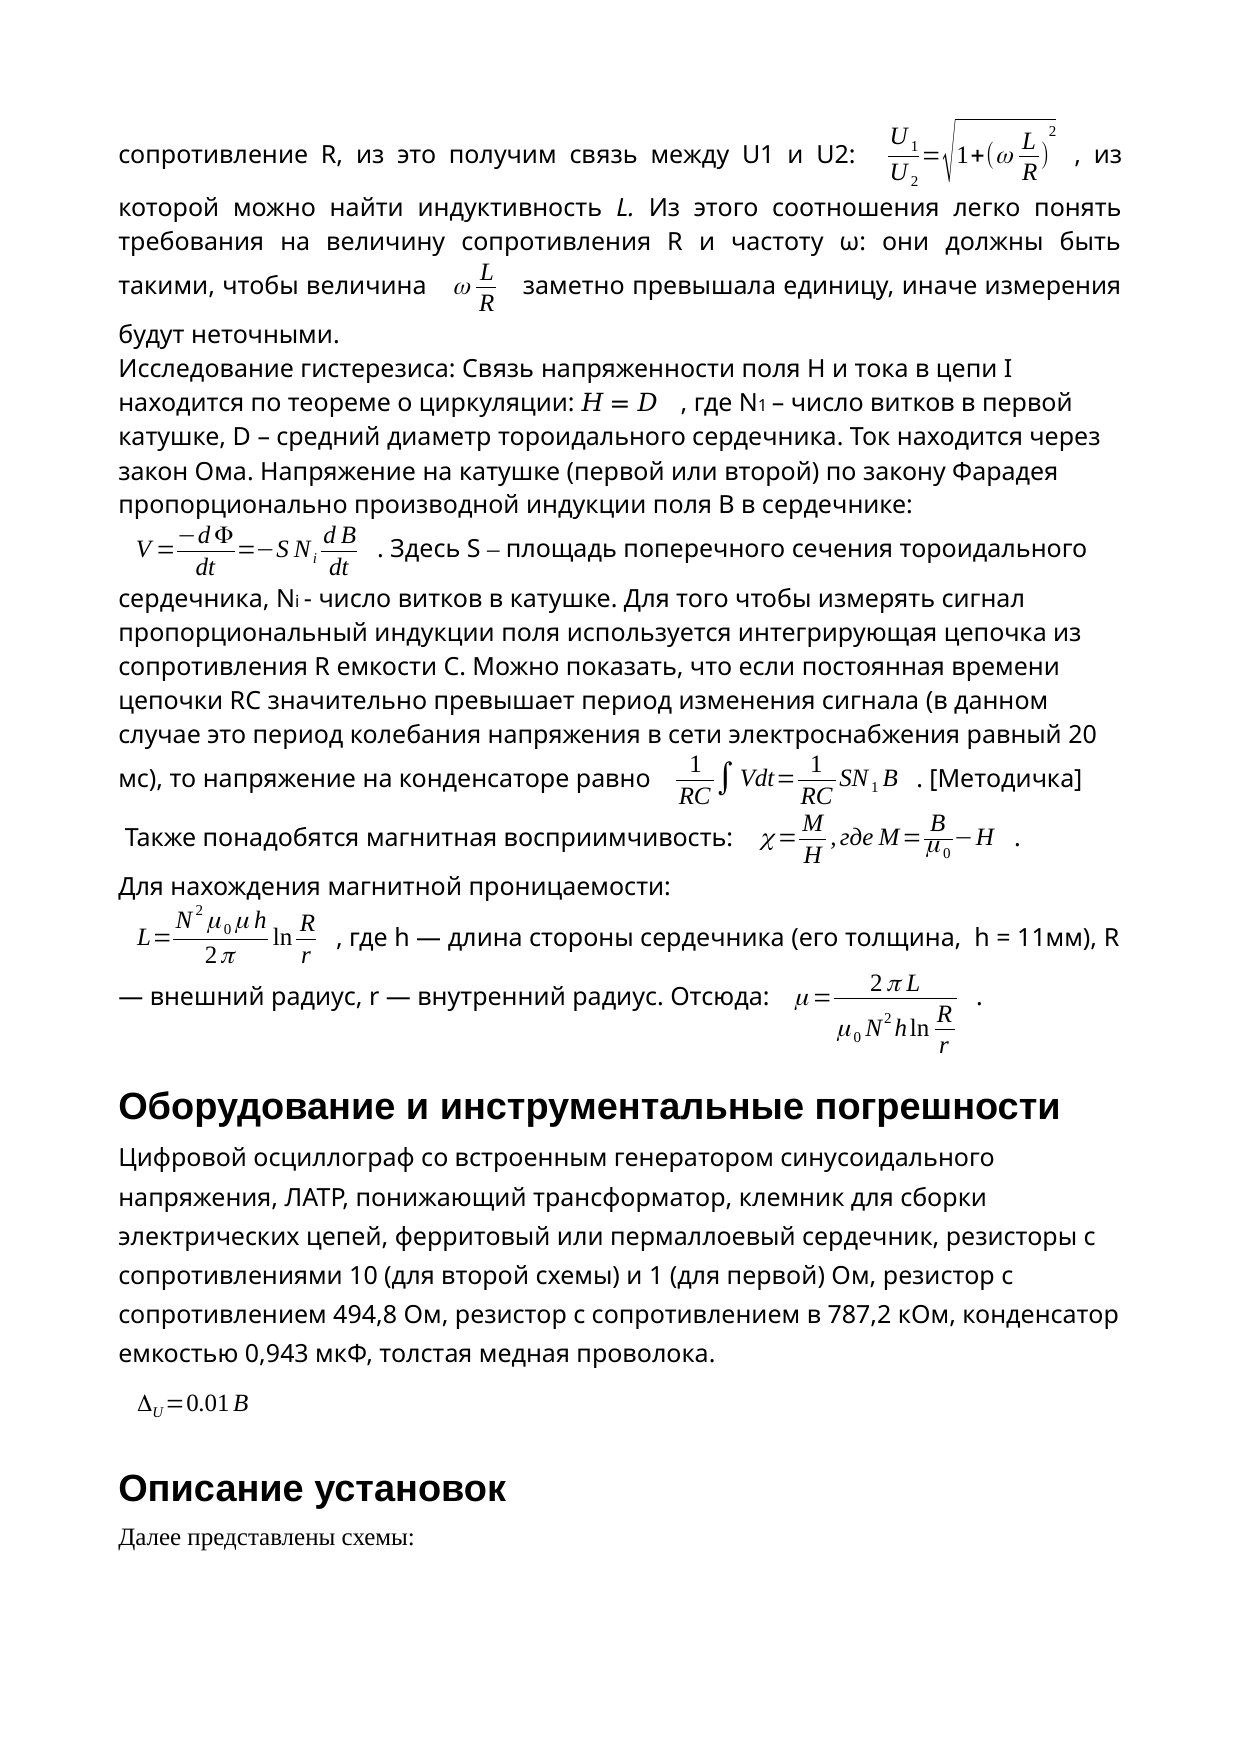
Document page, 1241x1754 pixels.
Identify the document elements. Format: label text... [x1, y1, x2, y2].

text Далее представлены схемы: [118, 1522, 1122, 1551]
subtitle Описание установок [118, 1466, 1122, 1509]
text Также понадобятся магнитная восприимчивость: . [118, 809, 1122, 868]
text Для нахождения магнитной проницаемости: [118, 868, 1122, 902]
text Исследование гистерезиса: Связь напряженности поля H и тока в цепи I находится по теореме о циркуляции: 𝐻 = 𝜋𝐷 , где N1 – число витков в первой катушке, D – средний диаметр тороидального сердечника. Ток находится через закон Ома. Напряжение на катушке (первой или второй) по закону Фарадея пропорционально производной индукции поля B в сердечнике: . Здесь S – площадь поперечного сечения тороидального сердечника, Ni - число витков в катушке. Для того чтобы измерять сигнал пропорциональный индукции поля используется интегрирующая цепочка из сопротивления R емкости С. Можно показать, что если постоянная времени цепочки RC значительно превышает период изменения сигнала (в данном случае это период колебания напряжения в сети электроснабжения равный 20 мс), то напряжение на конденсаторе равно . [Методичка] [118, 351, 1122, 809]
text , где h — длина стороны сердечника (его толщина, h = 11мм), R — внешний радиус, r — внутренний радиус. Отсюда: . [118, 902, 1122, 1059]
text С генератора подается синусоидальный сигнал с амплитудой 12 В. В приближении, что резистор имеет только активное сопротивление, а катушка только реактивное можно рассчитать импеданс катушки , зная U1, U2 и R. Полный импеданс всей цепи равен . Тогда модули (и амплитуды) тока и напряжения в цепи связаны следующим образом:. Измеряемое напряжение U2 равно произведению величины тока в цепи на сопротивление R, из это получим связь между U1 и U2: , из которой можно найти индуктивность L. Из этого соотношения легко понять требования на величину сопротивления R и частоту ω: они должны быть такими, чтобы величина заметно превышала единицу, иначе измерения будут неточными. [118, 118, 1122, 351]
text Цифровой осциллограф со встроенным генератором синусоидального напряжения, ЛАТР, понижающий трансформатор, клемник для сборки электрических цепей, ферритовый или пермаллоевый сердечник, резисторы с сопротивлениями 10 (для второй схемы) и 1 (для первой) Ом, резистор с сопротивлением 494,8 Ом, резистор с сопротивлением в 787,2 кОм, конденсатор емкостью 0,943 мкФ, толстая медная проволока. [118, 1140, 1122, 1370]
subtitle Оборудование и инструментальные погрешности [118, 1084, 1122, 1128]
